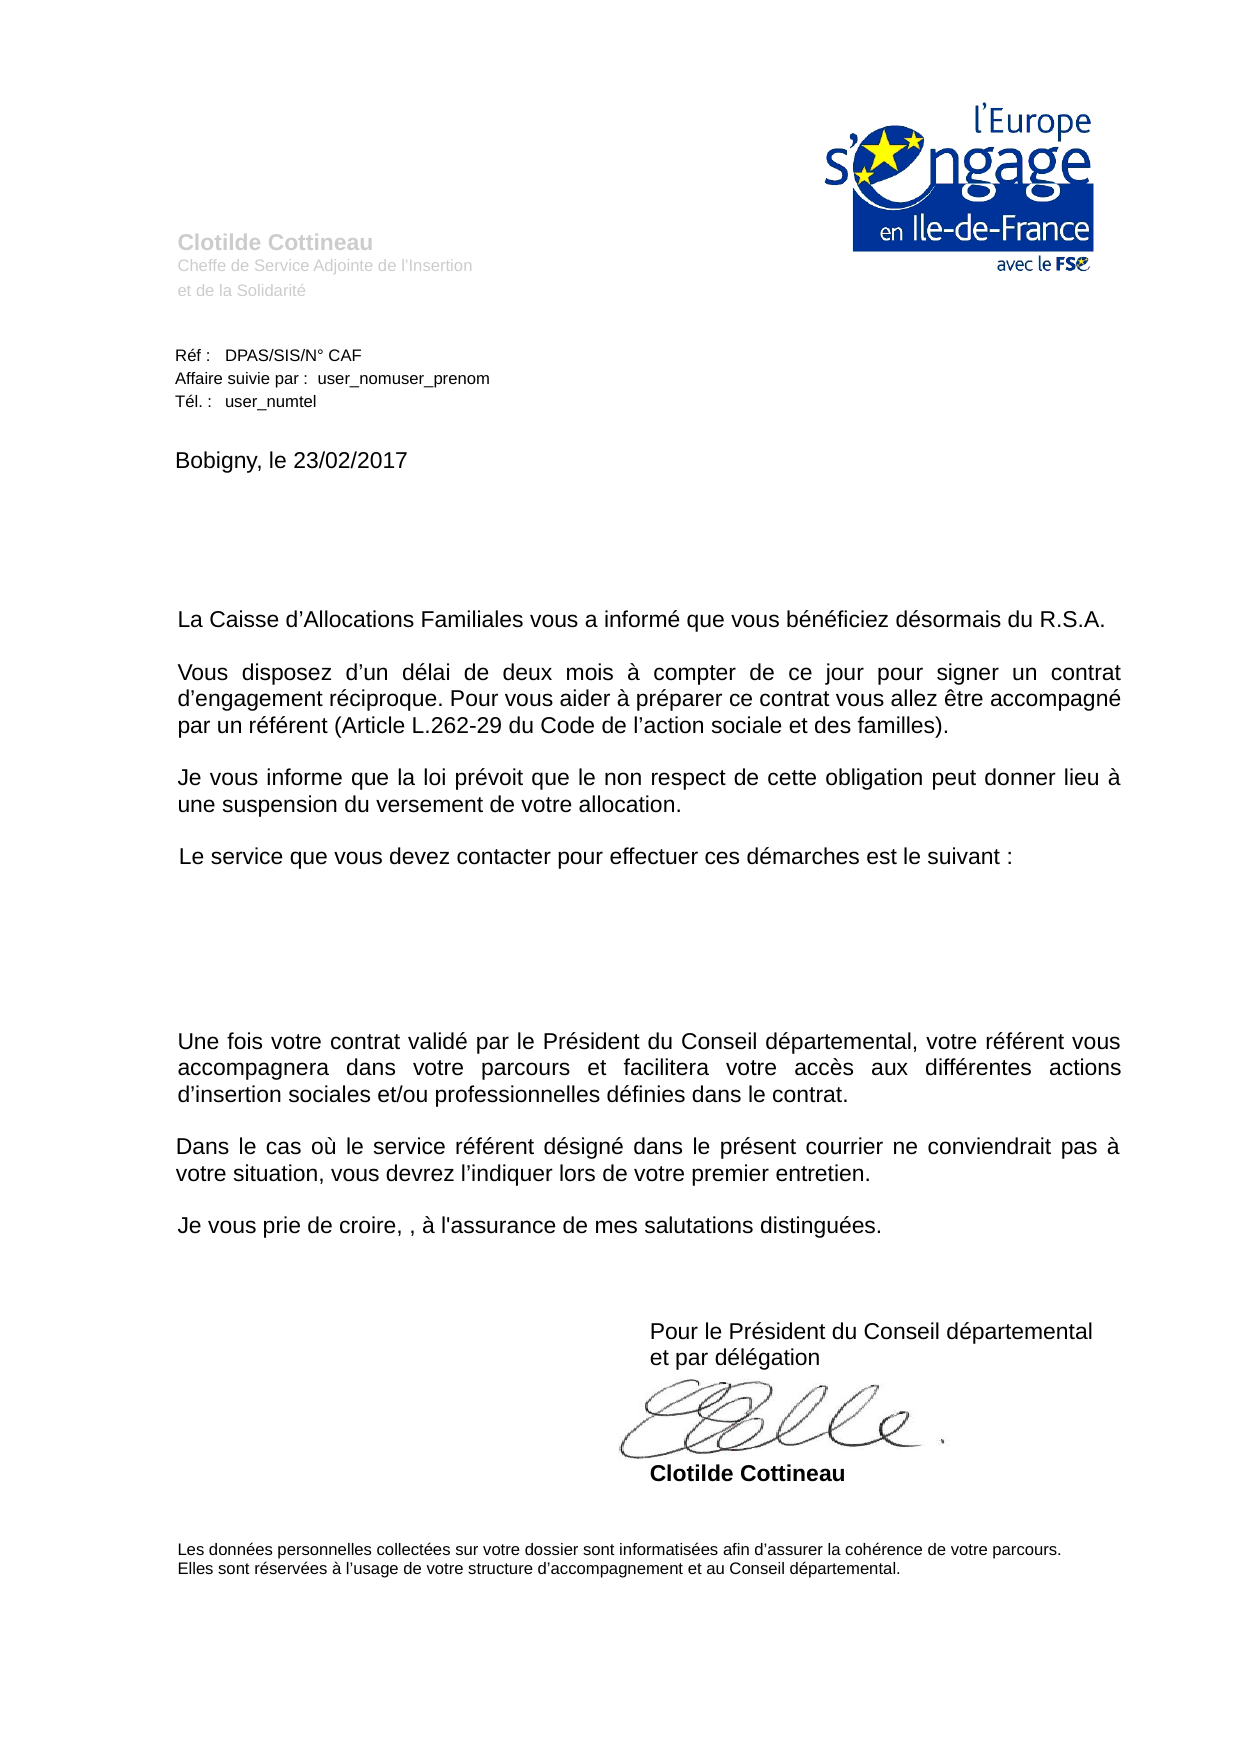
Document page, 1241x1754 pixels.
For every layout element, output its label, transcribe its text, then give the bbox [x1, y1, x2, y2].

text Elles sont réservées à l’usage de votre structure d’accompagnement et au Conseil départemental. [177, 1558, 1122, 1578]
text Clotilde Cottineau [649, 1370, 1122, 1487]
table_cell Réf : [175, 343, 220, 366]
table_cell DPAS/SIS/N° CAF [220, 343, 620, 366]
table_cell [175, 435, 1123, 447]
table_cell [613, 366, 620, 389]
text Les données personnelles collectées sur votre dossier sont informatisées afin d’assurer la cohérence de votre parcours. [177, 1539, 1122, 1558]
table_header [650, 326, 1123, 435]
table_cell [175, 412, 620, 435]
table_header [175, 326, 620, 343]
table_cell Affaire suivie par : user_nomuser_prenom [175, 366, 612, 389]
text Dans le cas où le service référent désigné dans le présent courrier ne conviendrait pas à votre situation, vous devrez l’indiquer lors de votre premier entretien. [176, 1133, 1122, 1186]
text Vous disposez d’un délai de deux mois à compter de ce jour pour signer un contrat d’engagement réciproque. Pour vous aider à préparer ce contrat vous allez être accompagné par un référent (Article L.262-29 du Code de l’action sociale et des familles). [177, 659, 1122, 738]
table_header [620, 326, 650, 435]
text Une fois votre contrat validé par le Président du Conseil départemental, votre référent vous accompagnera dans votre parcours et facilitera votre accès aux différentes actions d’insertion sociales et/ou professionnelles définies dans le contrat. [177, 1028, 1122, 1107]
picture [809, 70, 1121, 287]
text Pour le Président du Conseil départemental [649, 1318, 1122, 1344]
table_cell Bobigny, le 23/02/2017 [175, 447, 1123, 474]
text Le service que vous devez contacter pour effectuer ces démarches est le suivant : [179, 843, 1122, 870]
text et par délégation [649, 1344, 1122, 1370]
text Je vous prie de croire, , à l'assurance de mes salutations distinguées. [177, 1212, 1122, 1239]
table_cell Tél. : [175, 389, 220, 412]
text La Caisse d’Allocations Familiales vous a informé que vous bénéficiez désormais du R.S.A. [177, 606, 1122, 632]
text Je vous informe que la loi prévoit que le non respect de cette obligation peut donner lieu à une suspension du versement de votre allocation. [177, 764, 1122, 817]
table_cell user_numtel [220, 389, 620, 412]
